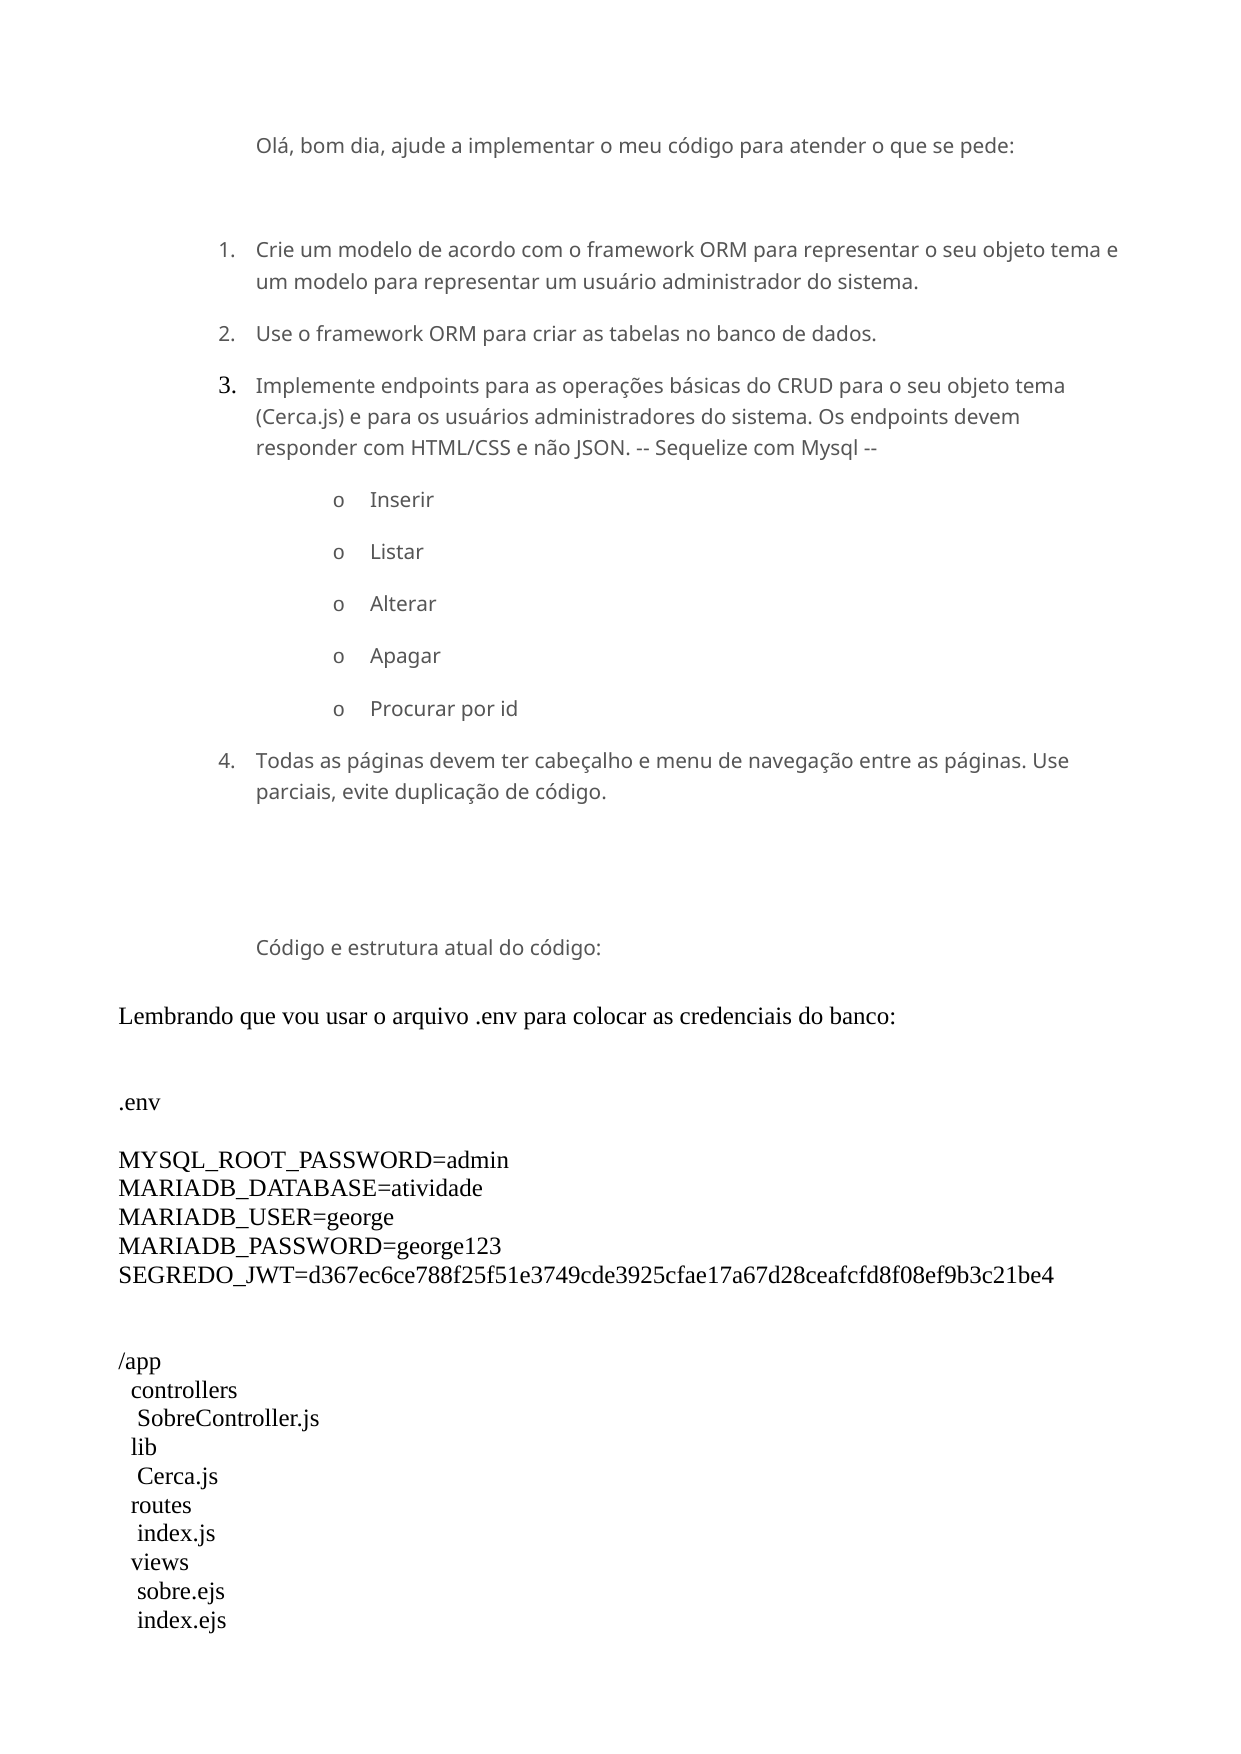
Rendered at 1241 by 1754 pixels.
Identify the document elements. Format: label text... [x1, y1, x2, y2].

list Olá, bom dia, ajude a implementar o meu código para atender o que se pede: [218, 128, 1122, 160]
text index.js [118, 1518, 1122, 1547]
text controllers [118, 1375, 1122, 1403]
list Apagar [332, 639, 1122, 670]
list Listar [332, 535, 1122, 566]
list Procurar por id [332, 691, 1122, 722]
text index.ejs [118, 1605, 1122, 1633]
list Use o framework ORM para criar as tabelas no banco de dados. [218, 316, 1122, 347]
text views [118, 1547, 1122, 1576]
text sobre.ejs [118, 1576, 1122, 1605]
list Implemente endpoints para as operações básicas do CRUD para o seu objeto tema (Cerca.js) e para os usuários administradores do sistema. Os endpoints devem responder com HTML/CSS e não JSON. -- Sequelize com Mysql -- [218, 368, 1122, 462]
text lib [118, 1432, 1122, 1461]
text Cerca.js [118, 1461, 1122, 1490]
list Alterar [332, 587, 1122, 618]
text SEGREDO_JWT=d367ec6ce788f25f51e3749cde3925cfae17a67d28ceafcfd8f08ef9b3c21be4 [118, 1260, 1122, 1288]
text MARIADB_PASSWORD=george123 [118, 1231, 1122, 1260]
text Lembrando que vou usar o arquivo .env para colocar as credenciais do banco: .env MYSQL_ROOT_PASSWORD=admin [118, 1001, 1122, 1173]
text Código e estrutura atual do código: [256, 931, 1122, 962]
text /app [118, 1346, 1122, 1375]
text MARIADB_USER=george [118, 1202, 1122, 1231]
list Crie um modelo de acordo com o framework ORM para representar o seu objeto tema e um modelo para representar um usuário administrador do sistema. [218, 233, 1122, 295]
list Todas as páginas devem ter cabeçalho e menu de navegação entre as páginas. Use parciais, evite duplicação de código. [218, 743, 1122, 806]
list Inserir [332, 483, 1122, 514]
text SobreController.js [118, 1403, 1122, 1432]
text routes [118, 1490, 1122, 1518]
text MARIADB_DATABASE=atividade [118, 1173, 1122, 1202]
